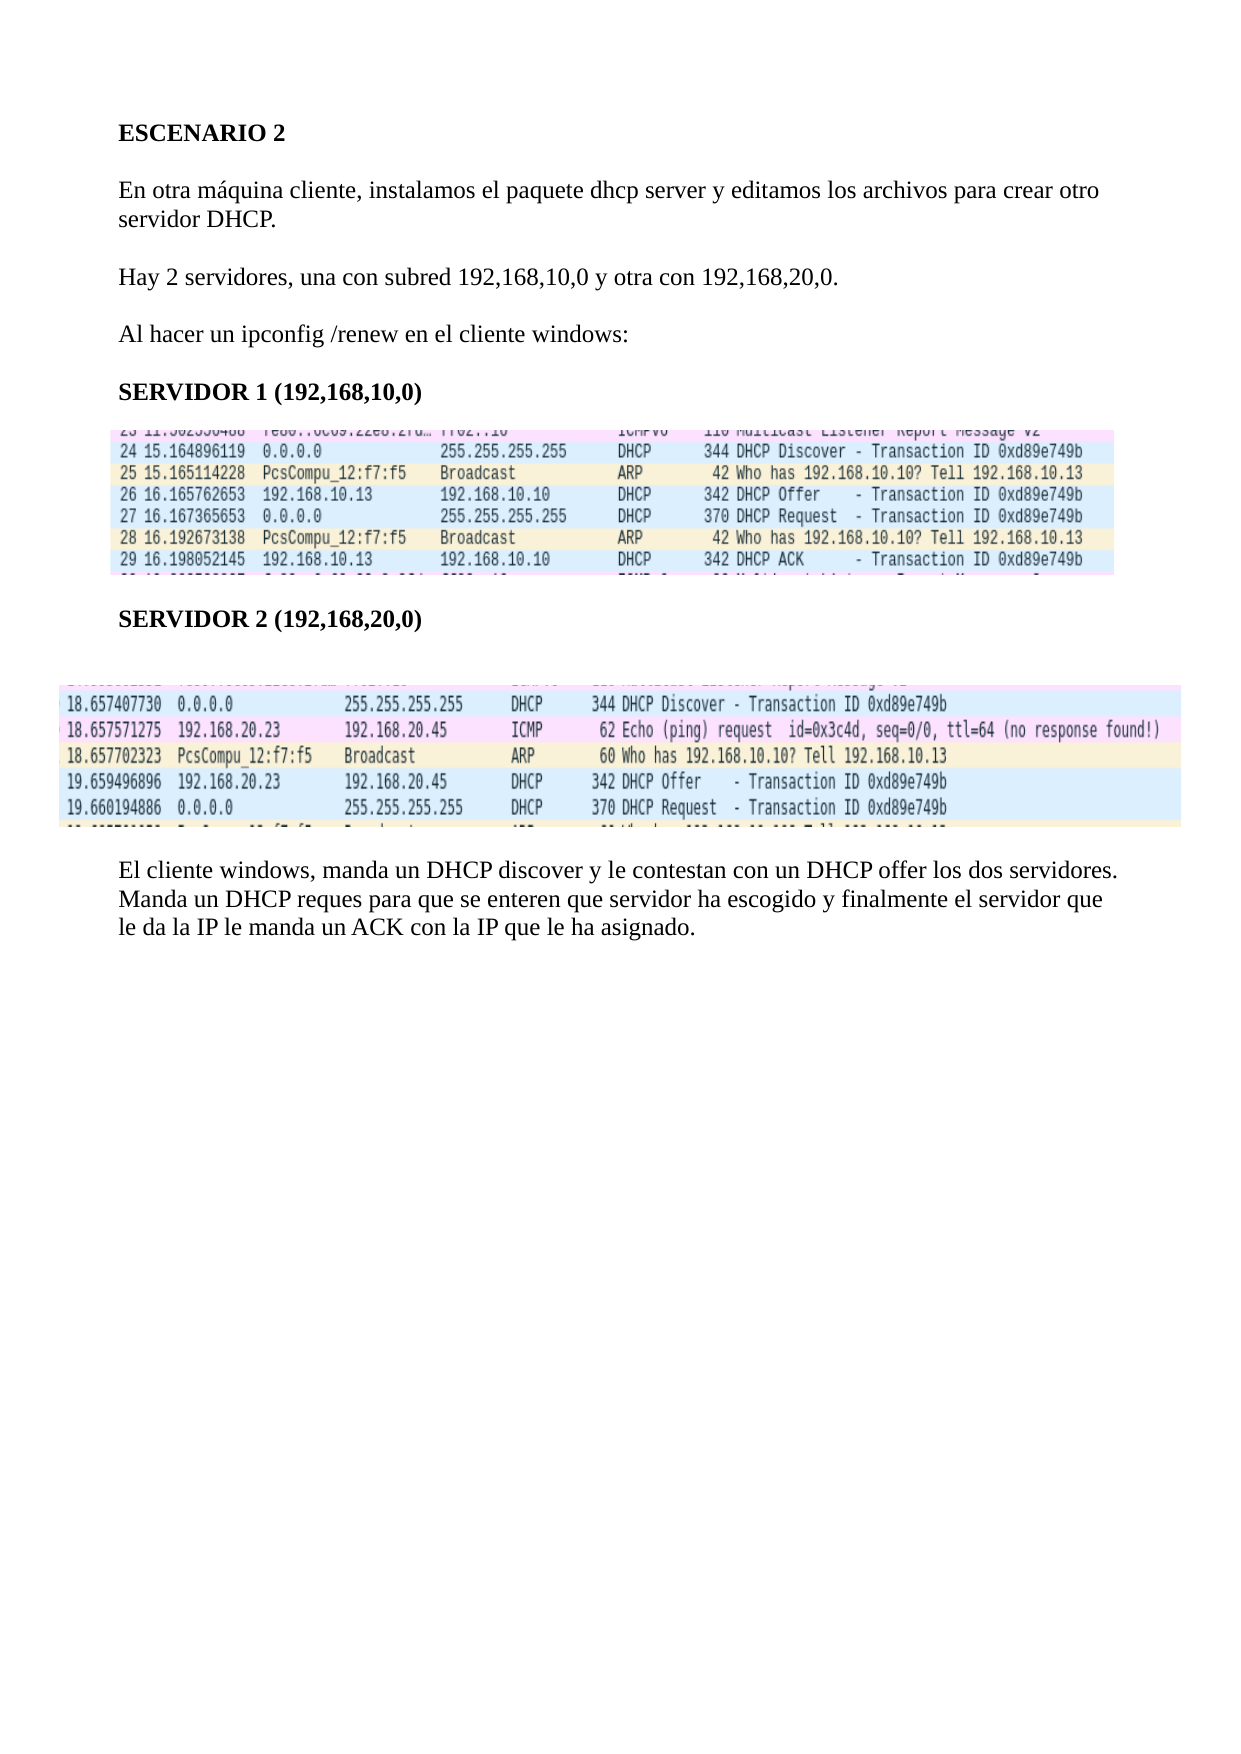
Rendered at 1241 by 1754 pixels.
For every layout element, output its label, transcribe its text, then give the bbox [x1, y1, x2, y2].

text Manda un DHCP reques para que se enteren que servidor ha escogido y finalmente el servidor que le da la IP le manda un ACK con la IP que le ha asignado. [118, 884, 1122, 941]
text El cliente windows, manda un DHCP discover y le contestan con un DHCP offer los dos servidores. [118, 855, 1122, 884]
text Hay 2 servidores, una con subred 192,168,10,0 y otra con 192,168,20,0. [118, 262, 1122, 291]
text En otra máquina cliente, instalamos el paquete dhcp server y editamos los archivos para crear otro servidor DHCP. [118, 176, 1122, 233]
text Al hacer un ipconfig /renew en el cliente windows: [118, 319, 1122, 348]
text SERVIDOR 1 (192,168,10,0) [118, 377, 1122, 406]
picture [110, 430, 1115, 575]
picture [59, 685, 1182, 827]
text ESCENARIO 2 [118, 118, 1122, 147]
text SERVIDOR 2 (192,168,20,0) [118, 604, 1122, 632]
